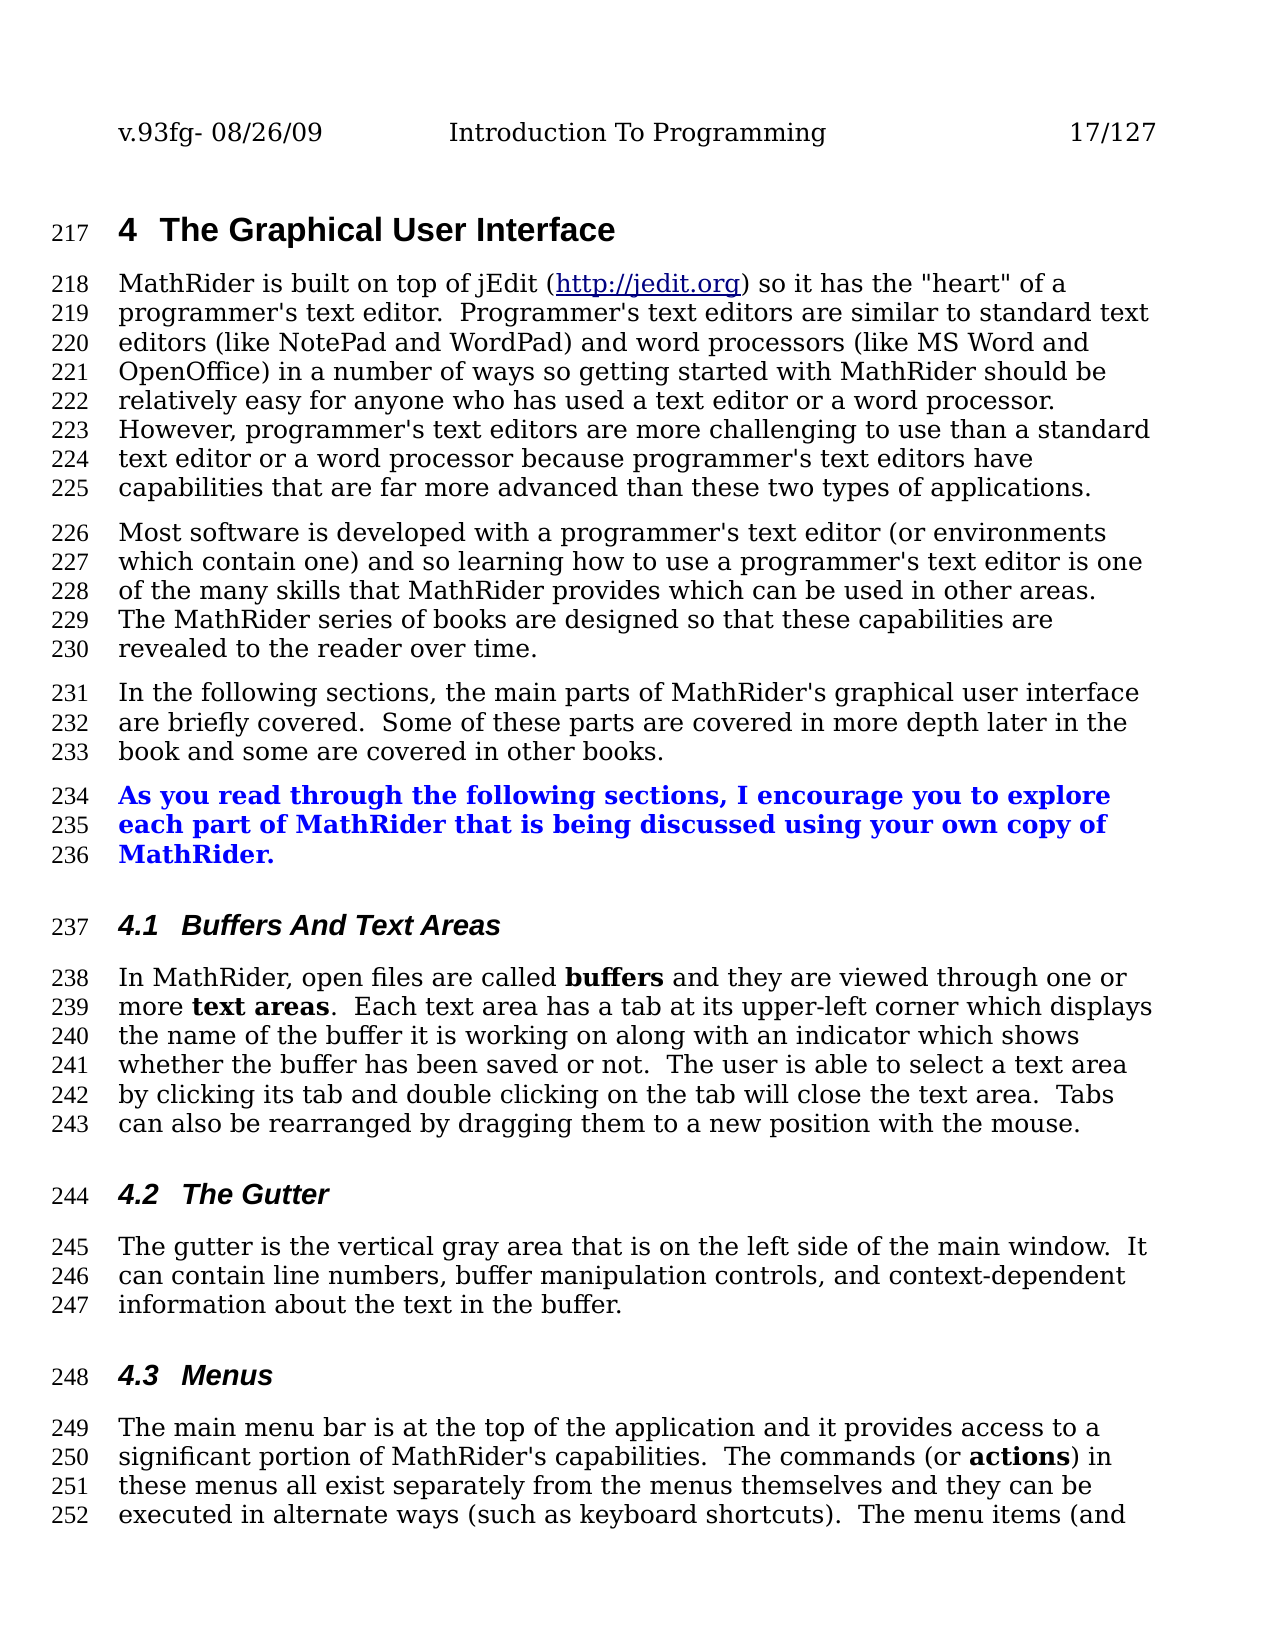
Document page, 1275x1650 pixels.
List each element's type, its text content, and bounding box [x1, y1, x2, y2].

text In MathRider, open files are called buffers and they are viewed through one or more text areas. Each text area has a tab at its upper-left corner which displays the name of the buffer it is working on along with an indicator which shows whether the buffer has been saved or not. The user is able to select a text area by clicking its tab and double clicking on the tab will close the text area. Tabs can also be rearranged by dragging them to a new position with the mouse. [118, 963, 1157, 1138]
text As you read through the following sections, I encourage you to explore each part of MathRider that is being discussed using your own copy of MathRider. [118, 781, 1157, 869]
text The gutter is the vertical gray area that is on the left side of the main window. It can contain line numbers, buffer manipulation controls, and context-dependent information about the text in the buffer. [118, 1232, 1157, 1319]
text In the following sections, the main parts of MathRider's graphical user interface are briefly covered. Some of these parts are covered in more depth later in the book and some are covered in other books. [118, 678, 1157, 766]
subtitle The Graphical User Interface [118, 210, 1157, 248]
text Most software is developed with a programmer's text editor (or environments which contain one) and so learning how to use a programmer's text editor is one of the many skills that MathRider provides which can be used in other areas. The MathRider series of books are designed so that these capabilities are revealed to the reader over time. [118, 518, 1157, 663]
subtitle The Gutter [118, 1177, 1157, 1211]
text MathRider is built on top of jEdit (http://jedit.org) so it has the "heart" of a programmer's text editor. Programmer's text editors are similar to standard text editors (like NotePad and WordPad) and word processors (like MS Word and OpenOffice) in a number of ways so getting started with MathRider should be relatively easy for anyone who has used a text editor or a word processor. However, programmer's text editors are more challenging to use than a standard text editor or a word processor because programmer's text editors have capabilities that are far more advanced than these two types of applications. [118, 269, 1157, 503]
text The main menu bar is at the top of the application and it provides access to a significant portion of MathRider's capabilities. The commands (or actions) in these menus all exist separately from the menus themselves and they can be executed in alternate ways (such as keyboard shortcuts). The menu items (and [118, 1413, 1157, 1529]
subtitle Menus [118, 1358, 1157, 1392]
subtitle Buffers And Text Areas [118, 908, 1157, 942]
